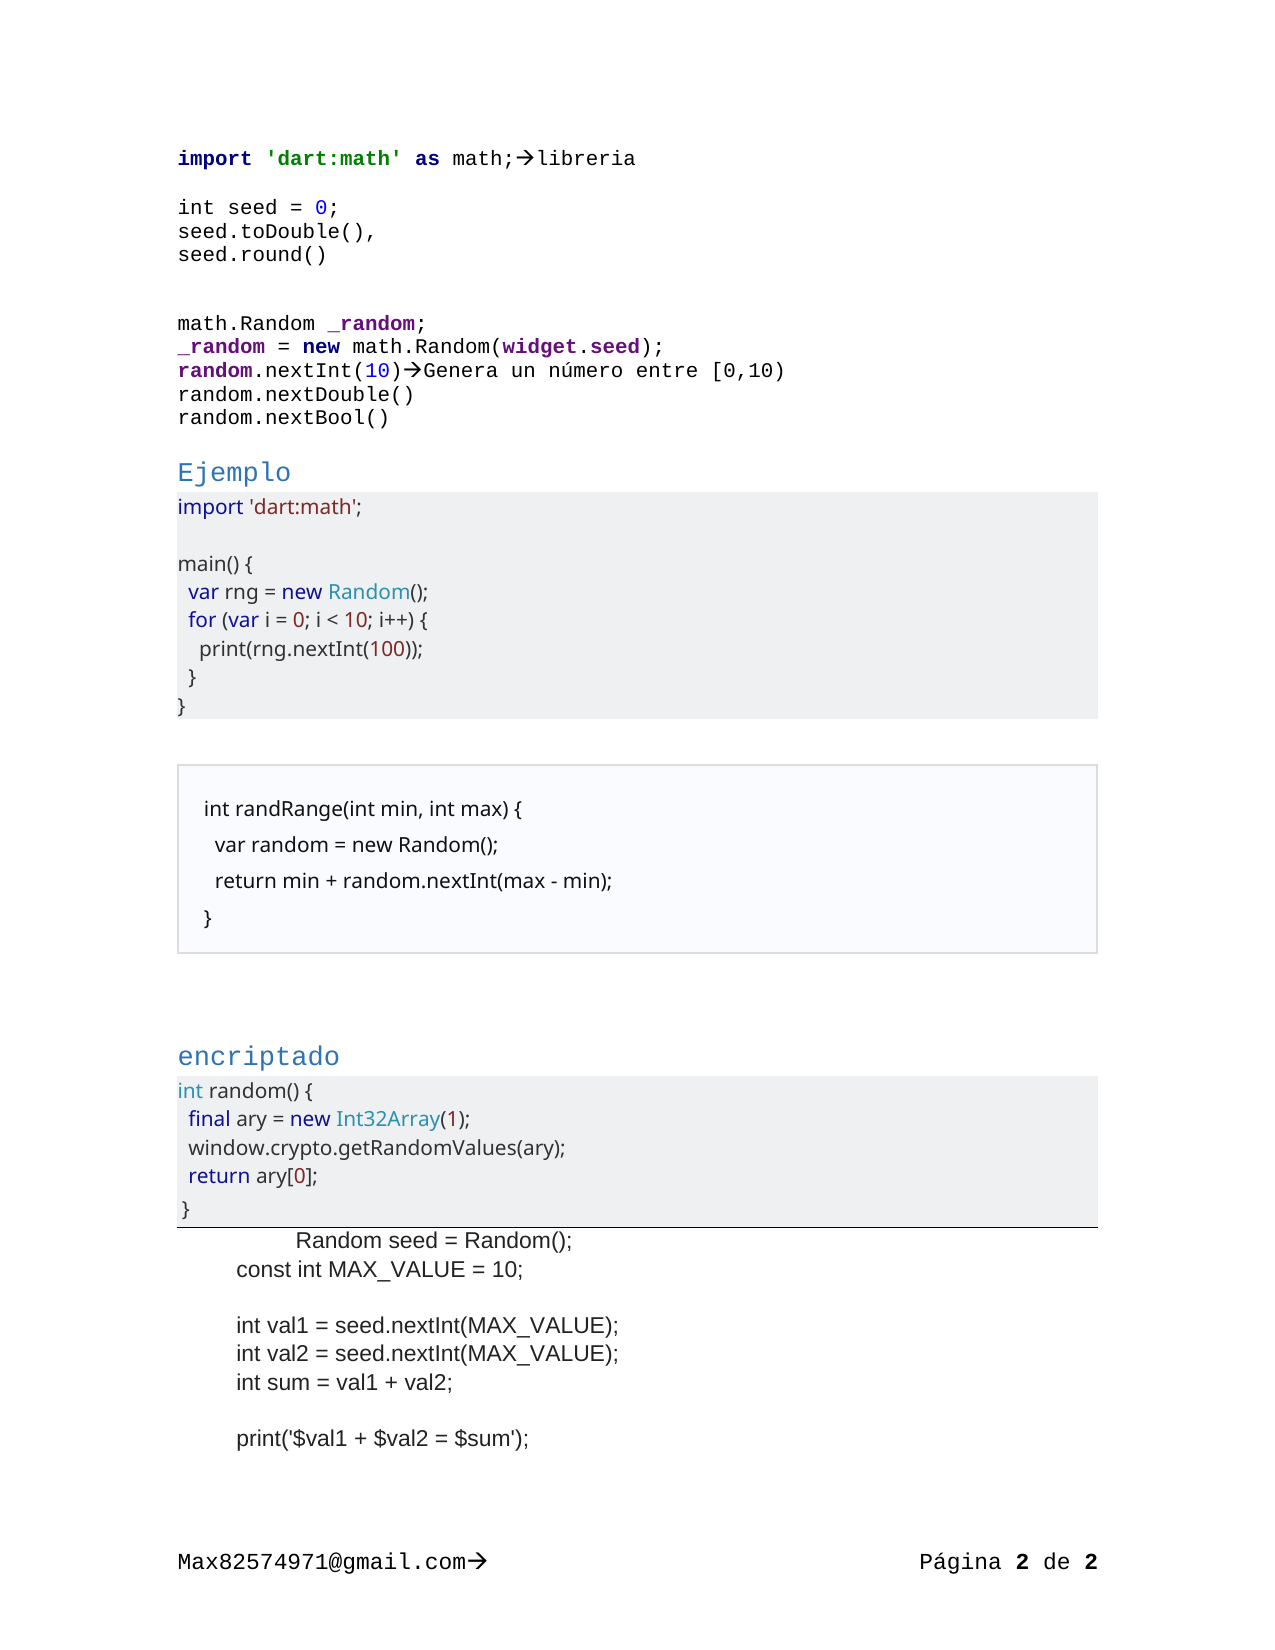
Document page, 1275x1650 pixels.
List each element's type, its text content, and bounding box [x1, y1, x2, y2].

text for (var i = 0; i < 10; i++) { [177, 606, 1098, 634]
text var random = new Random(); [179, 800, 1096, 836]
text import 'dart:math'; [177, 492, 1098, 520]
text _random = new math.Random(widget.seed); [177, 336, 1098, 360]
subtitle encriptado [177, 1043, 1098, 1074]
text import 'dart:math' as math;libreria [177, 148, 1098, 171]
text int val1 = seed.nextInt(MAX_VALUE); [236, 1312, 1039, 1338]
text } [179, 873, 1096, 952]
text } [177, 1190, 1098, 1227]
text seed.round() [177, 244, 1098, 268]
text print(rng.nextInt(100)); [177, 634, 1098, 662]
text int sum = val1 + val2; [236, 1369, 1039, 1395]
text math.Random _random; [177, 313, 1098, 336]
text random.nextBool() [177, 407, 1098, 431]
text } [177, 662, 1098, 691]
text window.crypto.getRandomValues(ary); [177, 1133, 1098, 1161]
text Random seed = Random(); [295, 1228, 980, 1253]
text main() { [177, 549, 1098, 577]
text var rng = new Random(); [177, 577, 1098, 606]
text int val2 = seed.nextInt(MAX_VALUE); [236, 1340, 1039, 1367]
text } [177, 691, 1098, 719]
text seed.toDouble(), [177, 221, 1098, 244]
text int seed = 0; [177, 197, 1098, 221]
text random.nextInt(10)Genera un número entre [0,10) [177, 360, 1098, 384]
text random.nextDouble() [177, 384, 1098, 407]
text final ary = new Int32Array(1); [177, 1104, 1098, 1133]
text return min + random.nextInt(max - min); [179, 836, 1096, 873]
text return ary[0]; [177, 1161, 1098, 1190]
text const int MAX_VALUE = 10; [236, 1256, 1039, 1282]
text int random() { [177, 1076, 1098, 1104]
text int randRange(int min, int max) { [179, 766, 1096, 800]
subtitle Ejemplo [177, 459, 1098, 489]
text print('$val1 + $val2 = $sum'); [236, 1425, 1039, 1451]
